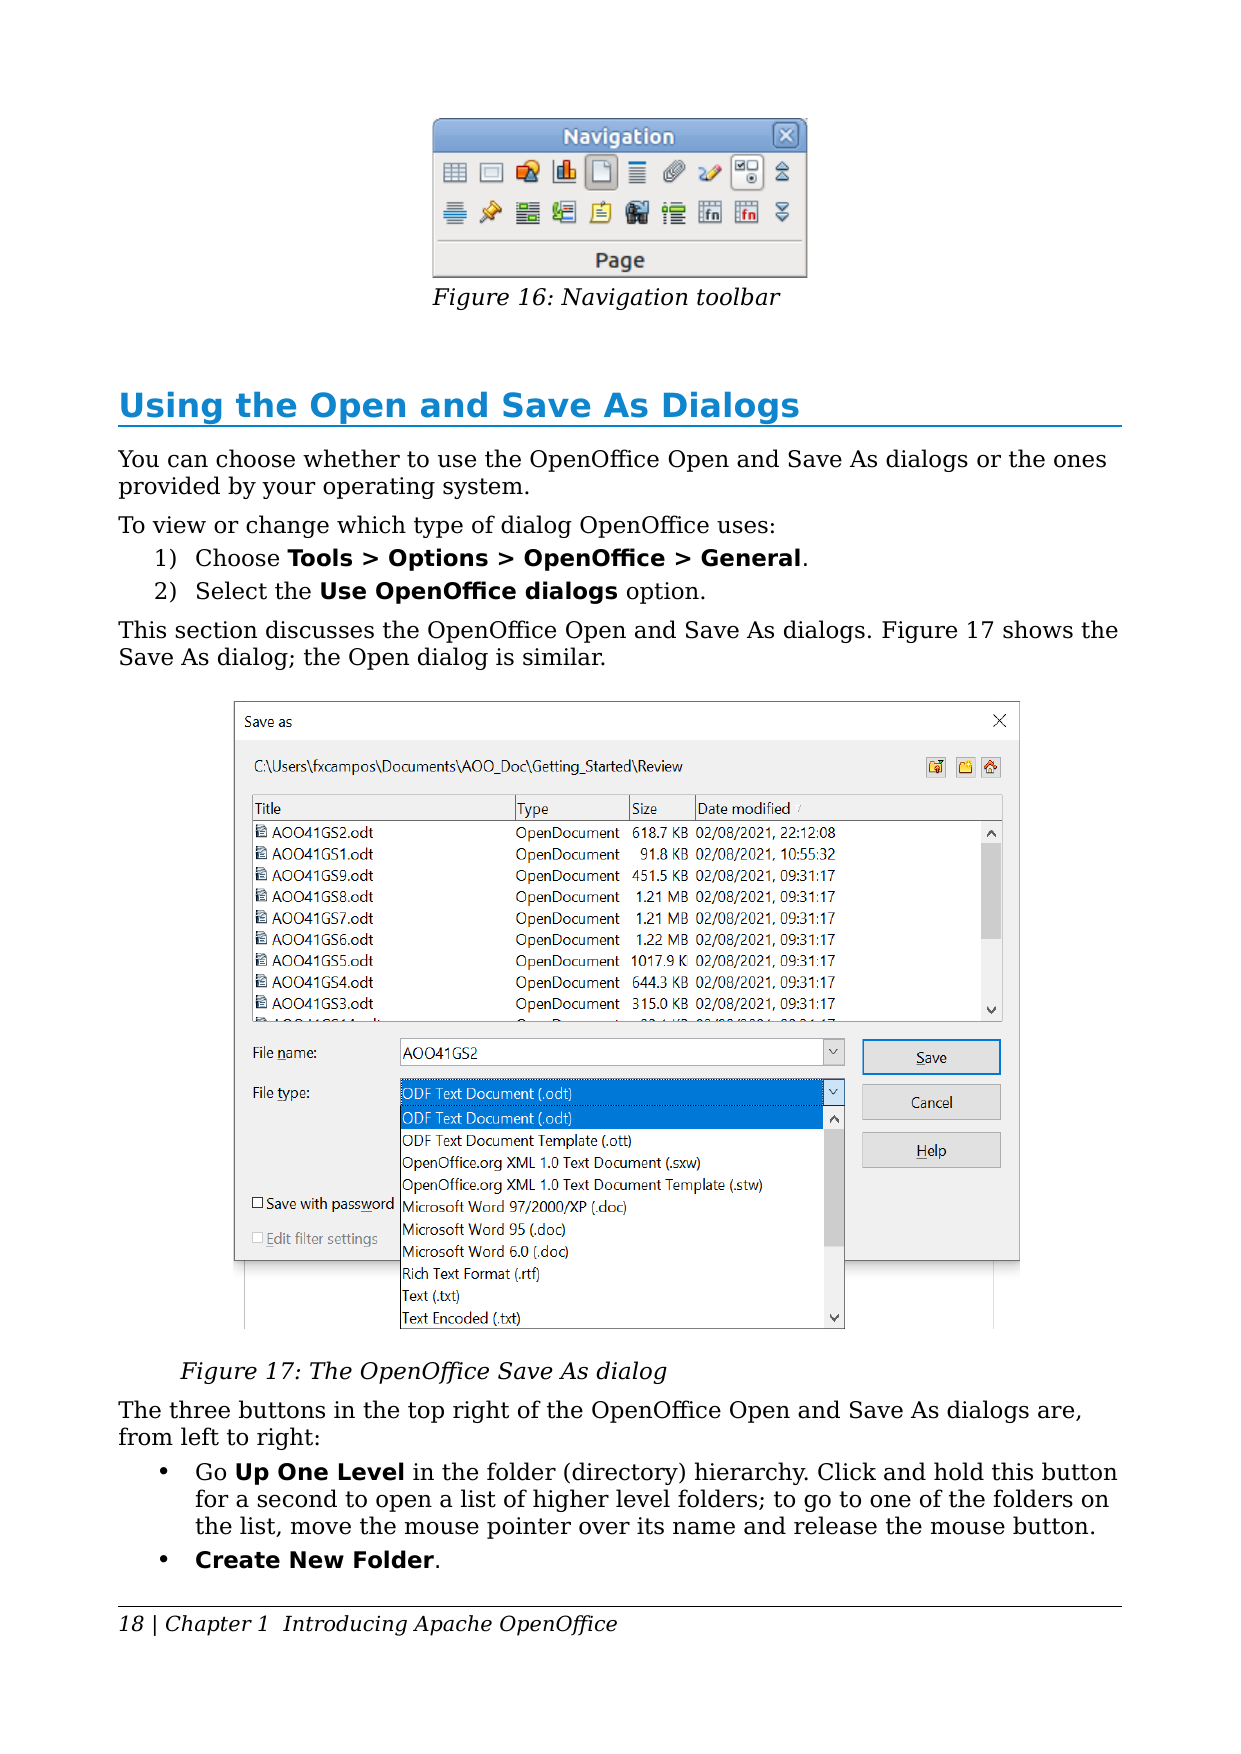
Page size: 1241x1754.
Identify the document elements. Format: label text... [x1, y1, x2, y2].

list Go Up One Level in the folder (directory) hierarchy. Click and hold this button for a second to open a list of higher level folders; to go to one of the folders on the list, move the mouse pointer over its name and release the mouse button. [156, 1457, 1122, 1539]
text Figure 16: Navigation toolbar [433, 284, 807, 311]
text Figure 17: The OpenOffice Save As dialog [180, 1358, 1060, 1385]
subtitle Using the Open and Save As Dialogs [118, 386, 1122, 425]
list Select the Use OpenOffice dialogs option. [177, 578, 1122, 605]
text This section discusses the OpenOffice Open and Save As dialogs. Figure 17 shows the Save As dialog; the Open dialog is similar. [118, 617, 1122, 671]
picture [233, 701, 1020, 1329]
list To view or change which type of dialog OpenOffice uses: [118, 512, 1122, 539]
list Choose Tools > Options > OpenOffice > General. [177, 545, 1122, 572]
list Create New Folder. [156, 1546, 1122, 1575]
picture [432, 118, 808, 278]
text You can choose whether to use the OpenOffice Open and Save As dialogs or the ones provided by your operating system. [118, 446, 1122, 499]
list The three buttons in the top right of the OpenOffice Open and Save As dialogs are, from left to right: [118, 1397, 1122, 1451]
